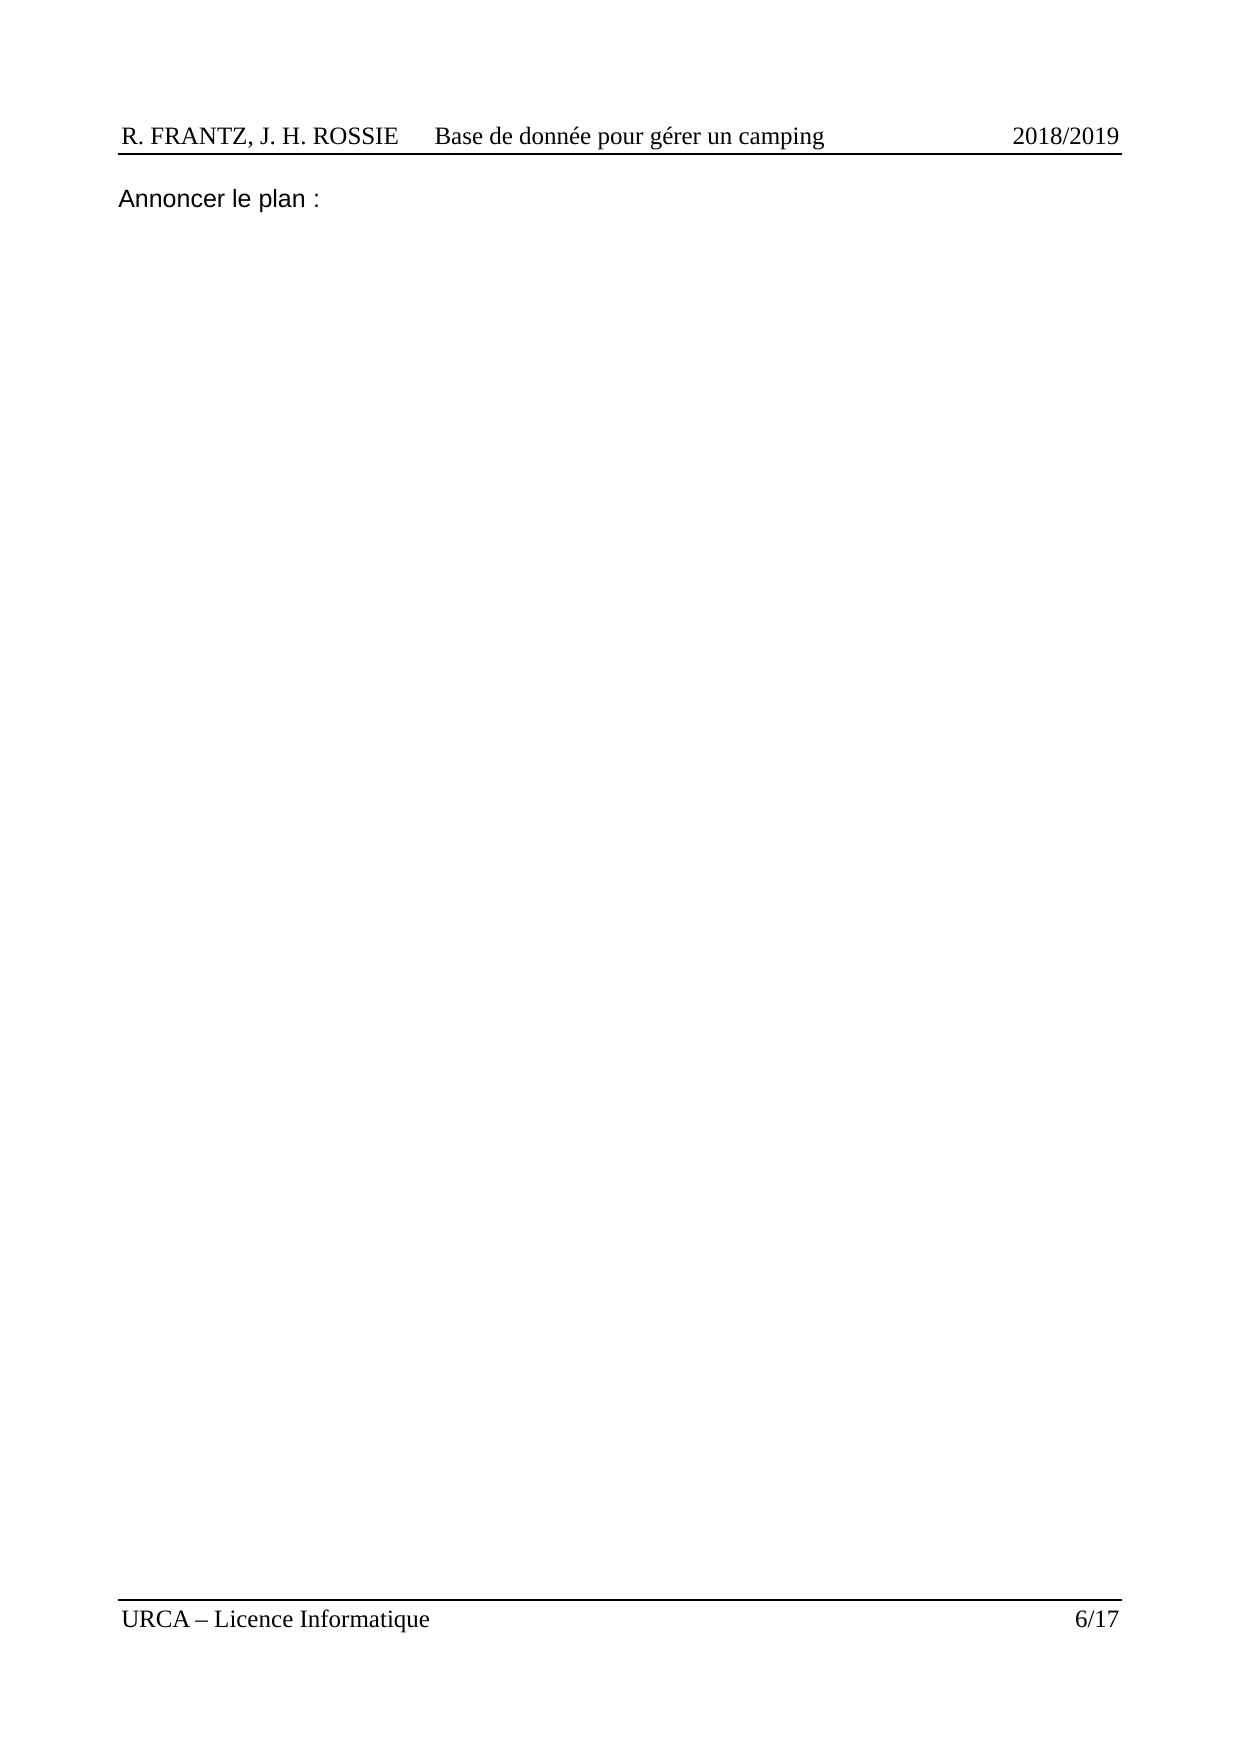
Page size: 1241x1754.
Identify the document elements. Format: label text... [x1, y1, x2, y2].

text Annoncer le plan : [118, 184, 1122, 213]
